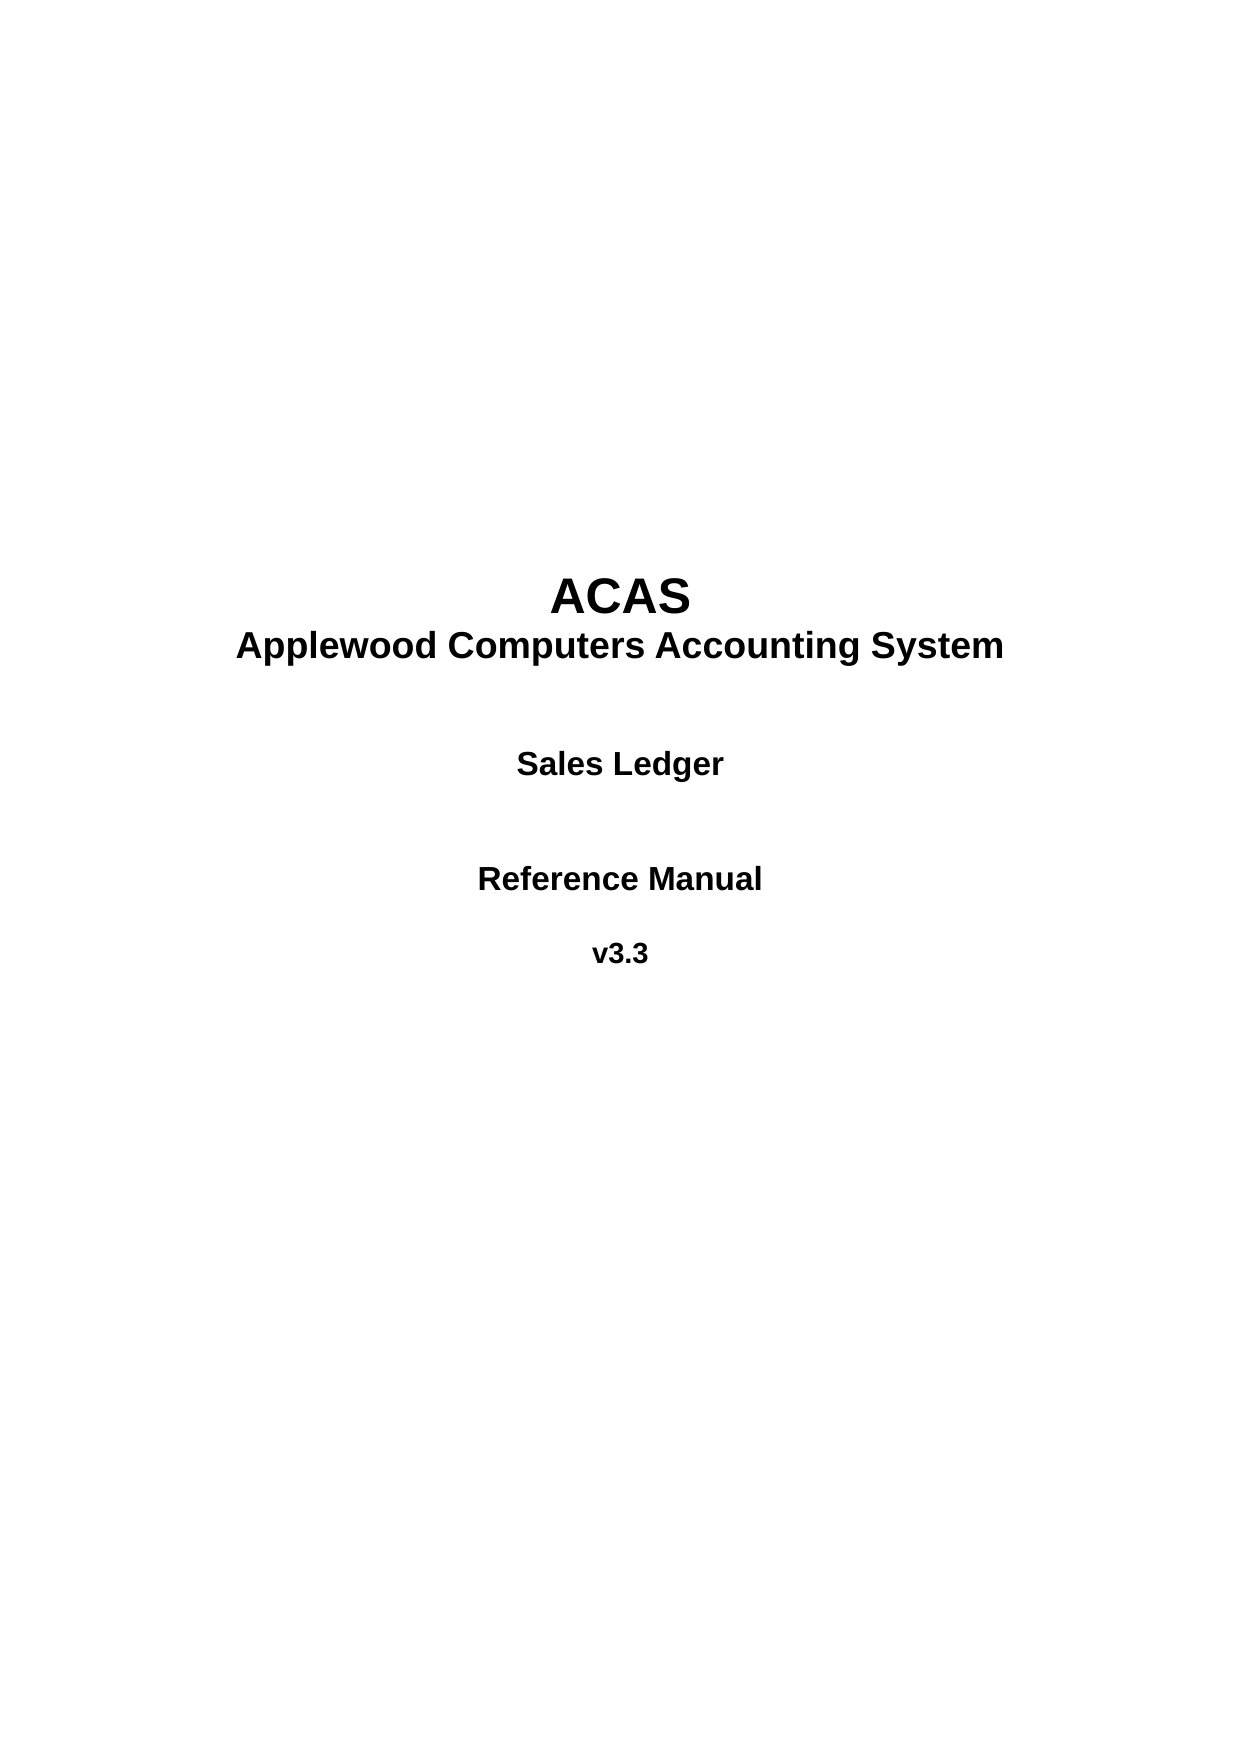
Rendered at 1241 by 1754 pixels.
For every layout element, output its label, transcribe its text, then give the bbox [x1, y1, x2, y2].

text ACAS [100, 566, 1140, 624]
text Reference Manual [100, 859, 1140, 897]
text v3.3 [100, 936, 1140, 969]
text Applewood Computers Accounting System [100, 624, 1140, 667]
text Sales Ledger [100, 744, 1140, 782]
